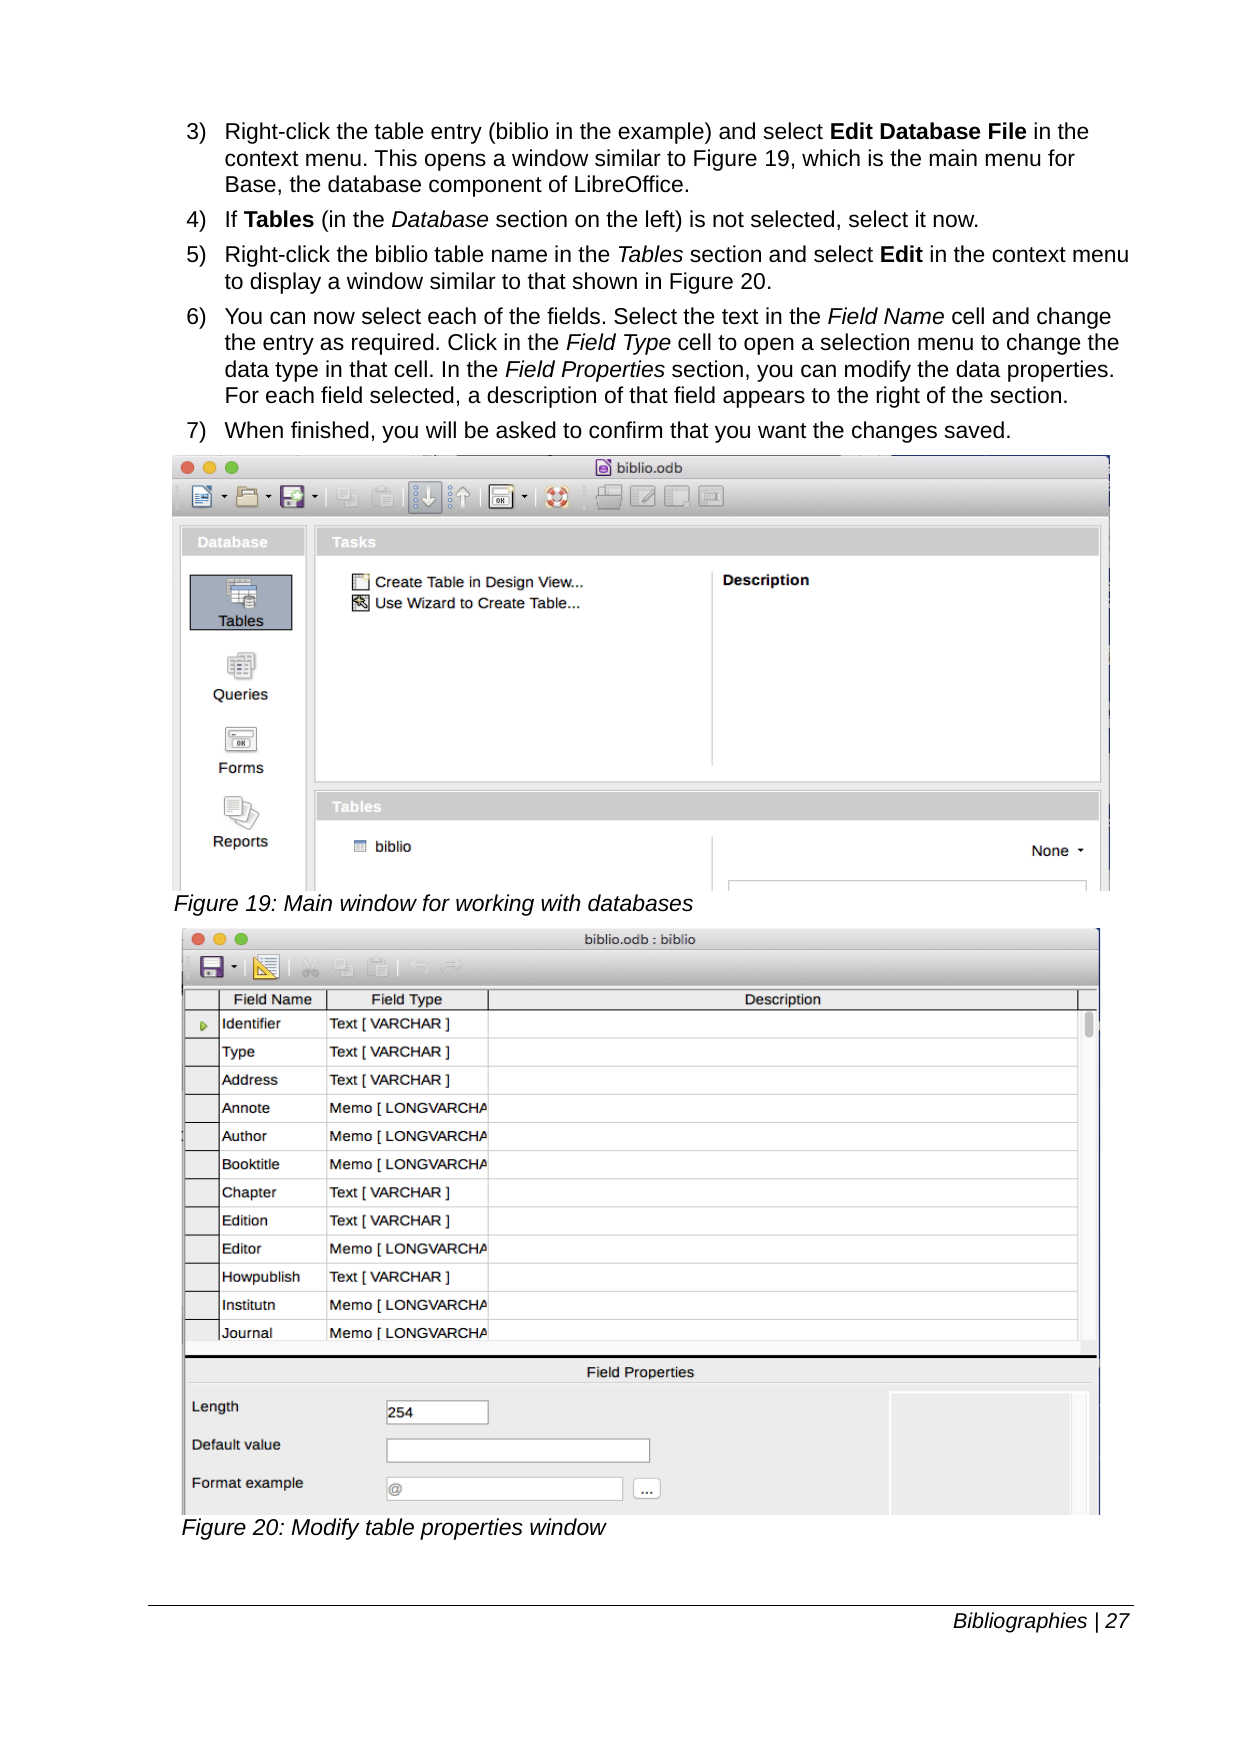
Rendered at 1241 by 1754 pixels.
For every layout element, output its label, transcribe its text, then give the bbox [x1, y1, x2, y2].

picture [172, 455, 1110, 891]
list Right-click the biblio table name in the Tables section and select Edit in the context menu to display a window similar to that shown in Figure 20. [207, 241, 1134, 294]
picture [181, 928, 1101, 1515]
text Figure 20: Modify table properties window [181, 1515, 1100, 1541]
list When finished, you will be asked to confirm that you want the changes saved. [207, 417, 1134, 443]
text Figure 19: Main window for working with databases [174, 891, 1108, 916]
list If Tables (in the Database section on the left) is not selected, select it now. [207, 206, 1134, 232]
list You can now select each of the fields. Select the text in the Field Name cell and change the entry as required. Click in the Field Type cell to open a selection menu to change the data type in that cell. In the Field Properties section, you can modify the data properties. For each field selected, a description of that field appears to the right of the section. [207, 303, 1134, 408]
list Right-click the table entry (biblio in the example) and select Edit Database File in the context menu. This opens a window similar to Figure 19, which is the main menu for Base, the database component of LibreOffice. [207, 118, 1134, 197]
